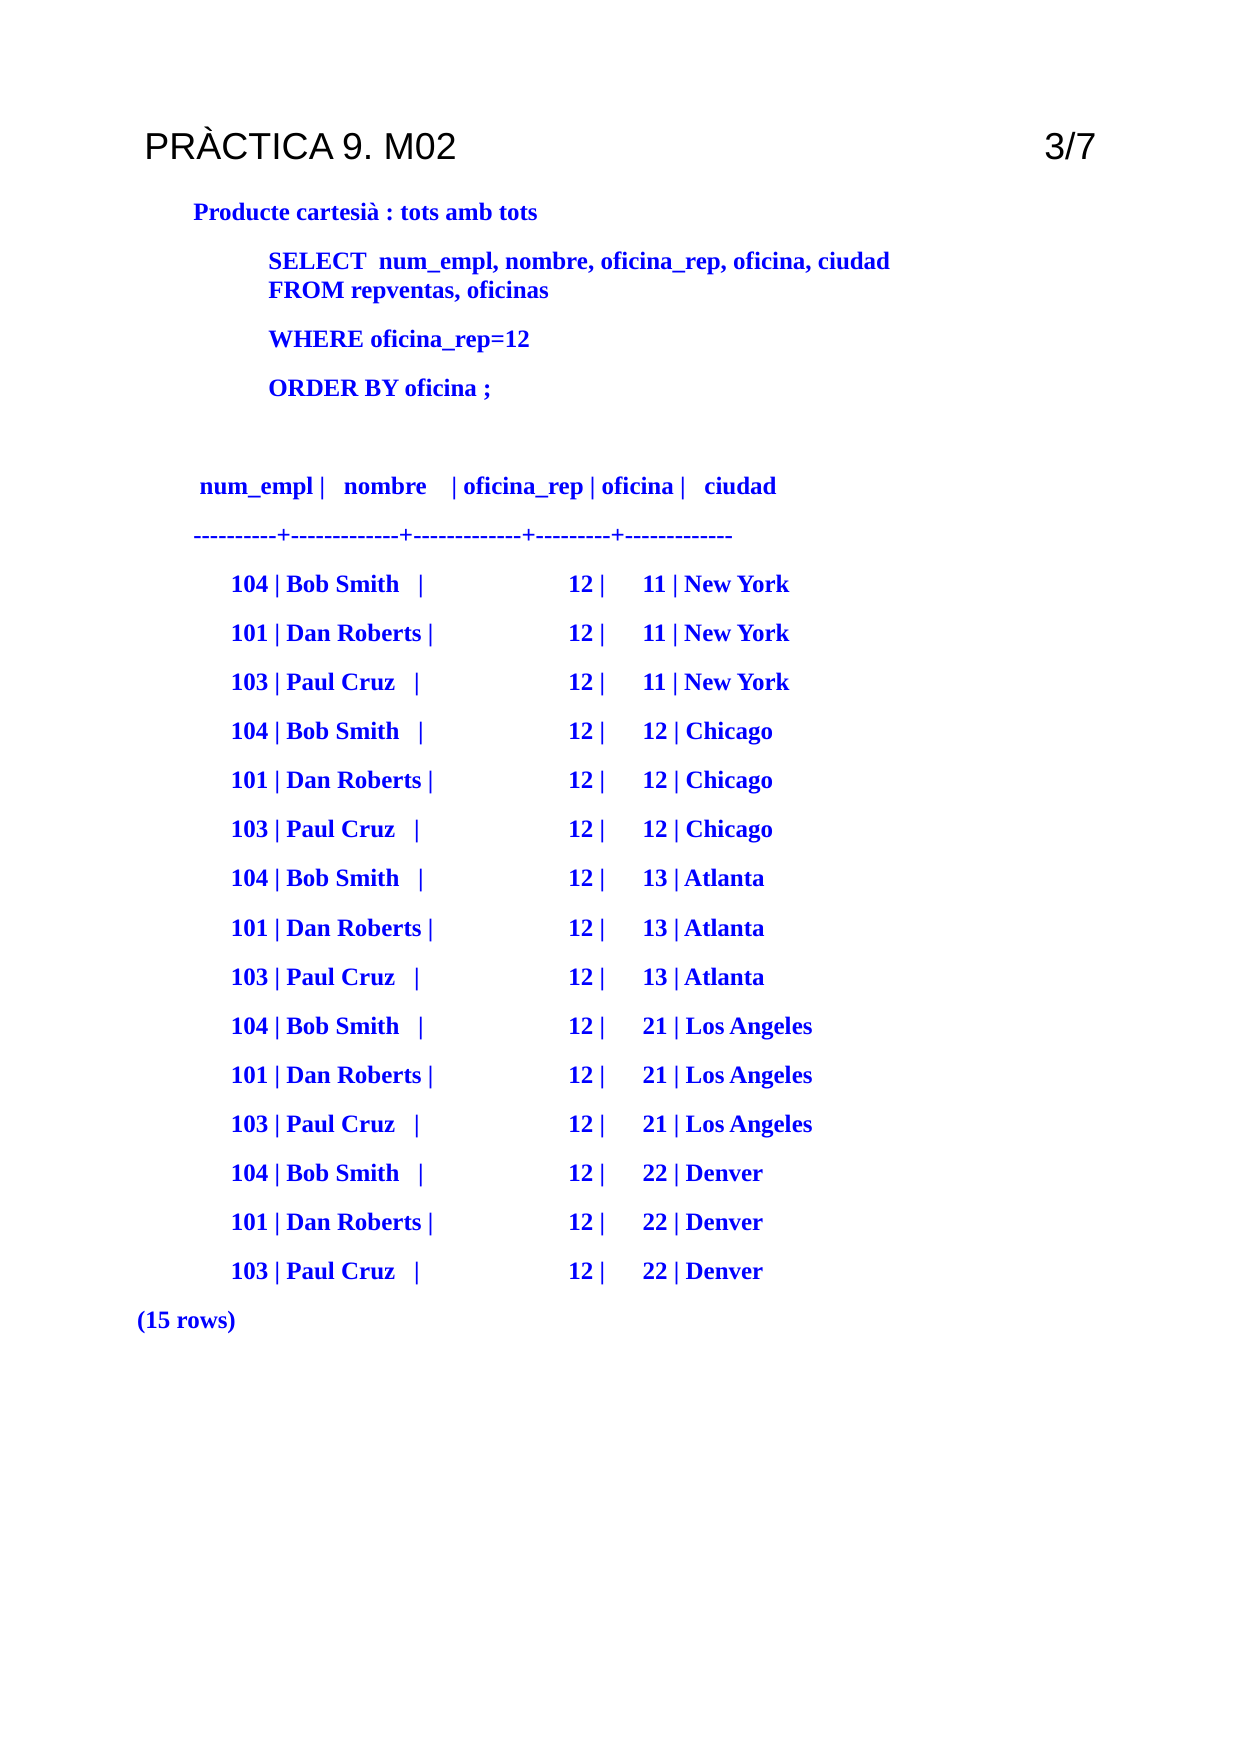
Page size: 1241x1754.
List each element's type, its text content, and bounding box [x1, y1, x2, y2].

text 103 | Paul Cruz | 12 | 11 | New York [193, 667, 1122, 696]
text 104 | Bob Smith | 12 | 13 | Atlanta [193, 863, 1122, 892]
text FROM repventas, oficinas [193, 275, 1122, 303]
text WHERE oficina_rep=12 [193, 324, 1122, 353]
text ----------+-------------+-------------+---------+------------- [118, 520, 1122, 549]
text 103 | Paul Cruz | 12 | 13 | Atlanta [193, 962, 1122, 990]
text 103 | Paul Cruz | 12 | 12 | Chicago [193, 814, 1122, 843]
text 104 | Bob Smith | 12 | 21 | Los Angeles [193, 1011, 1122, 1039]
text 101 | Dan Roberts | 12 | 12 | Chicago [193, 765, 1122, 794]
text 101 | Dan Roberts | 12 | 21 | Los Angeles [193, 1060, 1122, 1088]
text 104 | Bob Smith | 12 | 11 | New York [193, 569, 1122, 598]
text 101 | Dan Roberts | 12 | 22 | Denver [118, 1207, 1122, 1236]
text ORDER BY oficina ; [193, 373, 1122, 402]
text SELECT num_empl, nombre, oficina_rep, oficina, ciudad [193, 246, 1122, 275]
text 104 | Bob Smith | 12 | 12 | Chicago [193, 716, 1122, 745]
text Producte cartesià : tots amb tots [118, 197, 1122, 226]
text 103 | Paul Cruz | 12 | 21 | Los Angeles [193, 1109, 1122, 1138]
text 101 | Dan Roberts | 12 | 11 | New York [193, 618, 1122, 647]
text 104 | Bob Smith | 12 | 22 | Denver [118, 1158, 1122, 1187]
text 101 | Dan Roberts | 12 | 13 | Atlanta [193, 913, 1122, 941]
text 103 | Paul Cruz | 12 | 22 | Denver [118, 1256, 1122, 1285]
text (15 rows) [118, 1305, 1122, 1334]
text num_empl | nombre | oficina_rep | oficina | ciudad [118, 471, 1122, 500]
